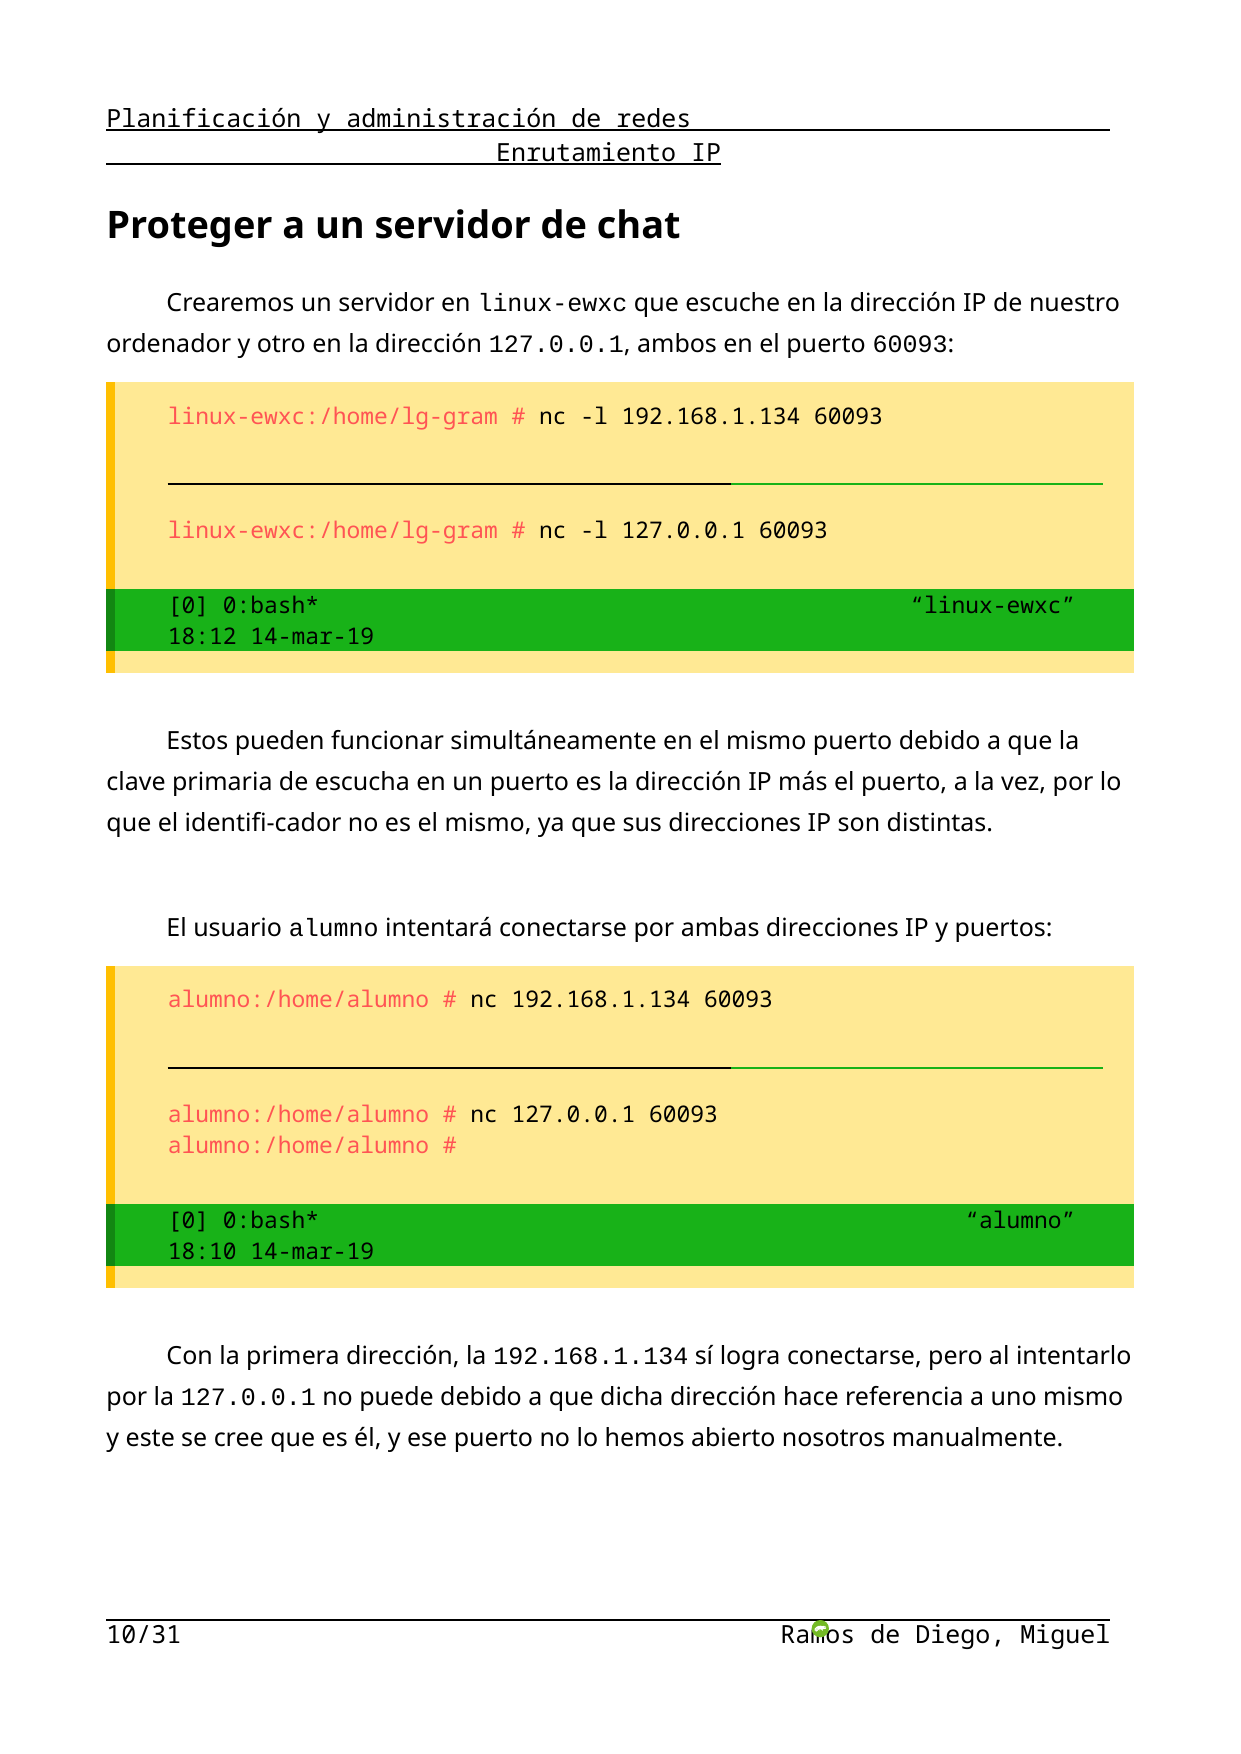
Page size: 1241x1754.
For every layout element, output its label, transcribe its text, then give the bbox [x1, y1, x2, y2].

text Crearemos un servidor en linux-ewxc que escuche en la dirección IP de nuestro ordenador y otro en la dirección 127.0.0.1, ambos en el puerto 60093: [106, 285, 1134, 360]
text Con la primera dirección, la 192.168.1.134 sí logra conectarse, pero al intentarlo por la 127.0.0.1 no puede debido a que dicha dirección hace referencia a uno mismo y este se cree que es él, y ese puerto no lo hemos abierto nosotros manualmente. [106, 1337, 1134, 1454]
text alumno:/home/alumno # [115, 1129, 1134, 1160]
text linux-ewxc:/home/lg-gram # nc -l 127.0.0.1 60093 [115, 514, 1134, 545]
text alumno:/home/alumno # nc 127.0.0.1 60093 [115, 1098, 1134, 1129]
text [0] 0:bash* “linux-ewxc” 18:12 14-mar-19 [115, 589, 1134, 651]
text Estos pueden funcionar simultáneamente en el mismo puerto debido a que la clave pri­maria de escucha en un puerto es la dirección IP más el puerto, a la vez, por lo que el identifi-cador no es el mismo, ya que sus direcciones IP son distintas. [106, 723, 1134, 838]
subtitle Proteger a un servidor de chat [106, 198, 1134, 250]
text [0] 0:bash* “alumno” 18:10 14-mar-19 [115, 1204, 1134, 1266]
text alumno:/home/alumno # nc 192.168.1.134 60093 [115, 966, 1134, 1014]
text El usuario alumno intentará conectarse por ambas direcciones IP y puertos: [106, 910, 1134, 944]
text linux-ewxc:/home/lg-gram # nc -l 192.168.1.134 60093 [115, 382, 1134, 431]
